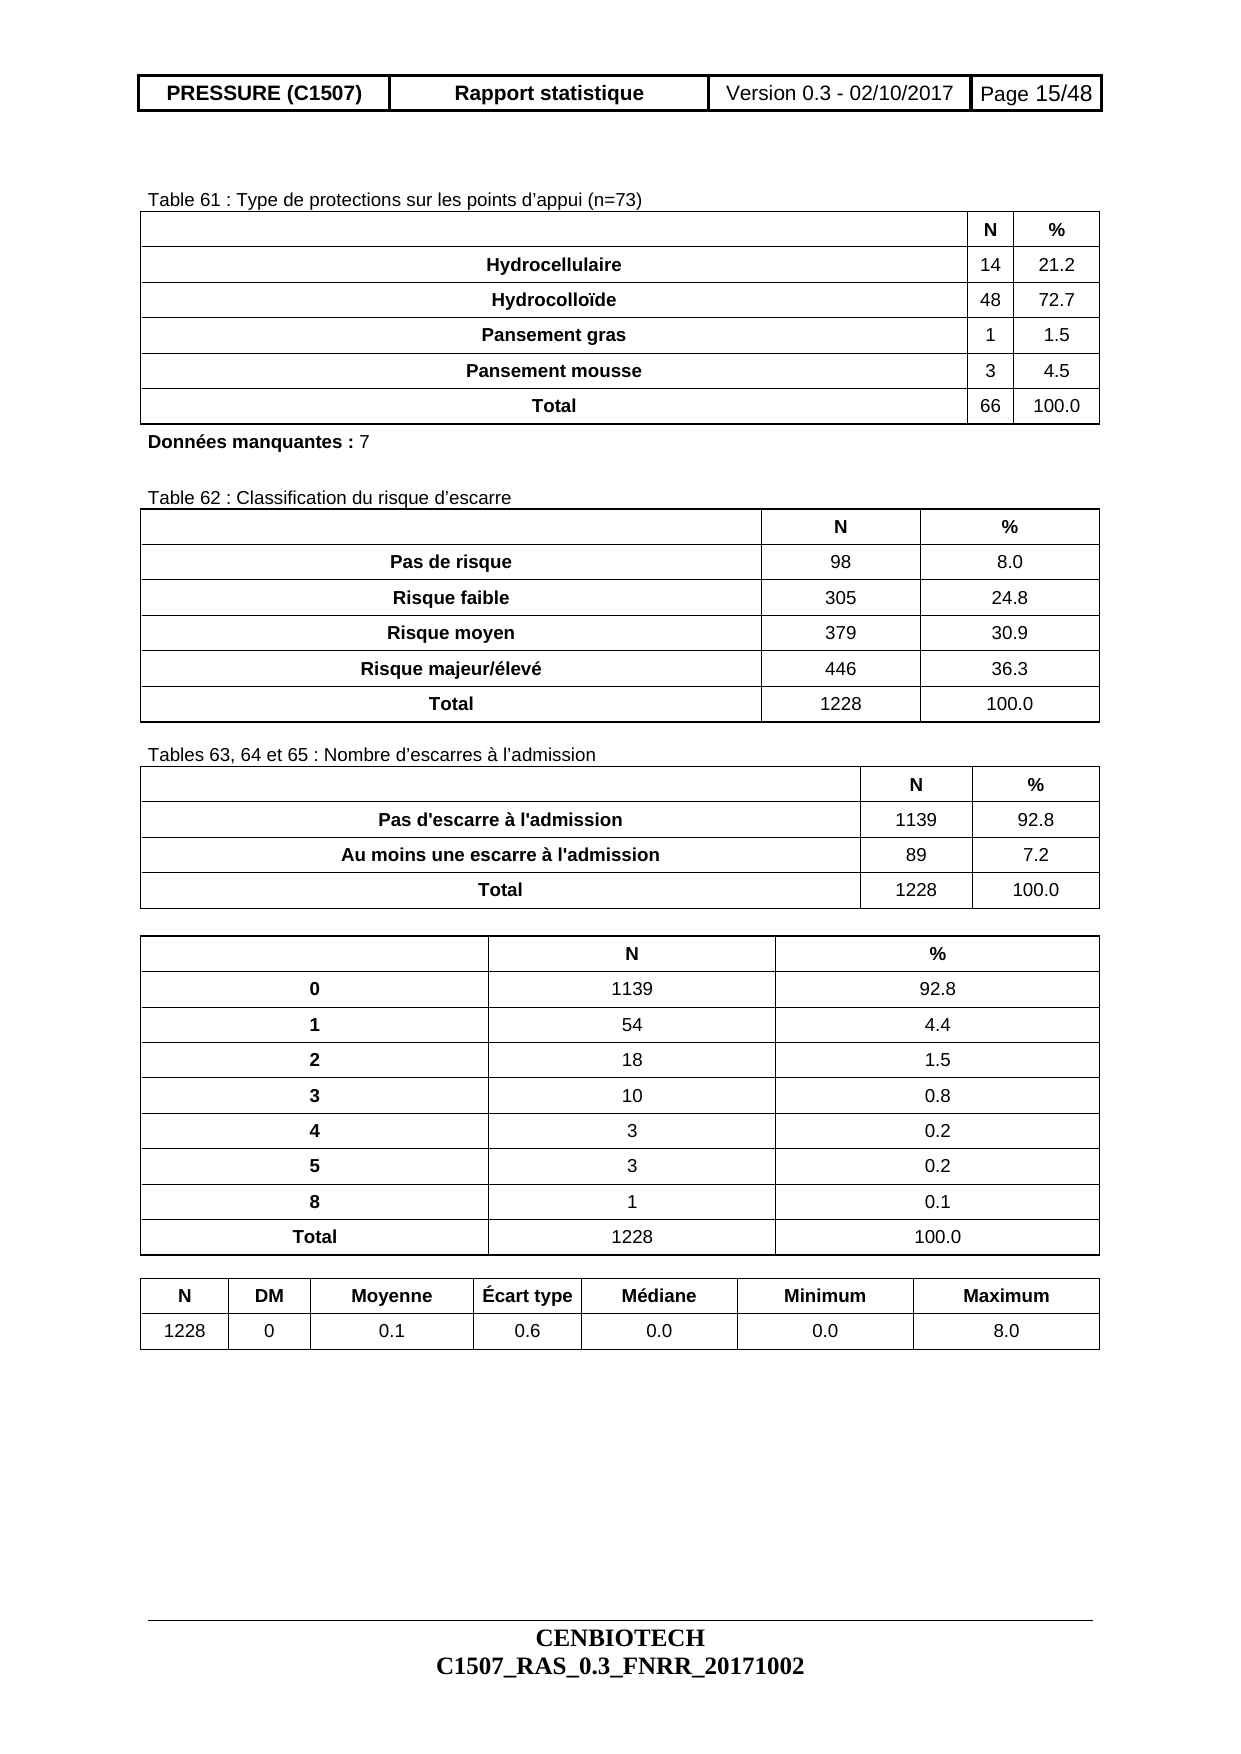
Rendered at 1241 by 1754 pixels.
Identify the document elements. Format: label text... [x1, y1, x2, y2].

table_cell 98 [762, 545, 920, 579]
table_cell 8 [141, 1185, 488, 1219]
table_cell 100.0 [921, 687, 1099, 721]
table_cell 0.6 [474, 1314, 581, 1348]
table_cell 0.8 [776, 1078, 1099, 1113]
table_cell 4 [141, 1114, 488, 1148]
table_cell 0.1 [311, 1314, 473, 1348]
table_cell 0 [229, 1314, 310, 1348]
table_cell 48 [968, 283, 1013, 317]
table_cell 1.5 [1014, 318, 1099, 352]
table_cell 1139 [489, 972, 775, 1006]
text Tables 63, 64 et 65 : Nombre d’escarres à l’admission [148, 744, 1093, 766]
table_cell 8.0 [921, 545, 1099, 579]
text Données manquantes : 7 [148, 431, 1093, 453]
text Table 61 : Type de protections sur les points d’appui (n=73) [148, 189, 1093, 211]
table_cell Total [141, 873, 860, 907]
table_cell 1139 [861, 802, 972, 837]
table_cell 2 [141, 1043, 488, 1077]
table_cell 36.3 [921, 651, 1099, 686]
table_header Minimum [738, 1279, 913, 1313]
table_cell 89 [861, 838, 972, 872]
table_cell 7.2 [973, 838, 1099, 872]
table_cell 0.2 [776, 1114, 1099, 1148]
table_header % [921, 510, 1099, 544]
table_header N [489, 937, 775, 971]
table_cell Risque moyen [141, 616, 761, 650]
table_cell 4.5 [1014, 354, 1099, 388]
table_cell 72.7 [1014, 283, 1099, 317]
table_header Maximum [914, 1279, 1099, 1313]
table_cell 305 [762, 580, 920, 615]
table_cell 0.2 [776, 1149, 1099, 1183]
table_cell 8.0 [914, 1314, 1099, 1348]
table_cell 92.8 [776, 972, 1099, 1006]
table_cell 446 [762, 651, 920, 686]
table_header N [141, 1279, 228, 1313]
table_cell 1 [489, 1185, 775, 1219]
table_cell 100.0 [973, 873, 1099, 907]
table_cell 379 [762, 616, 920, 650]
table_cell 92.8 [973, 802, 1099, 837]
table_cell 1228 [141, 1314, 228, 1348]
table_cell Risque majeur/élevé [141, 651, 761, 686]
table_cell 0.0 [582, 1314, 737, 1348]
table_cell Hydrocellulaire [141, 247, 967, 282]
table_header Médiane [582, 1279, 737, 1313]
table_cell 4.4 [776, 1008, 1099, 1042]
table_cell Total [141, 687, 761, 721]
table_cell 54 [489, 1008, 775, 1042]
table_header % [776, 937, 1099, 971]
table_cell 3 [489, 1114, 775, 1148]
table_cell 1.5 [776, 1043, 1099, 1077]
table_header [141, 937, 488, 971]
table_cell 21.2 [1014, 247, 1099, 282]
table_cell 10 [489, 1078, 775, 1113]
table_header Moyenne [311, 1279, 473, 1313]
table_cell 30.9 [921, 616, 1099, 650]
table_cell Total [141, 389, 967, 423]
table_cell 3 [968, 354, 1013, 388]
table_cell 14 [968, 247, 1013, 282]
table_cell Pansement gras [141, 318, 967, 352]
text Table 62 : Classification du risque d’escarre [148, 487, 1093, 508]
table_header [141, 510, 761, 544]
table_cell Pas d'escarre à l'admission [141, 802, 860, 837]
table_cell 3 [489, 1149, 775, 1183]
table_cell 1 [141, 1008, 488, 1042]
table_cell Total [141, 1220, 488, 1254]
table_cell 3 [141, 1078, 488, 1113]
table_cell Pansement mousse [141, 354, 967, 388]
table_cell Au moins une escarre à l'admission [141, 838, 860, 872]
table_cell 100.0 [776, 1220, 1099, 1254]
table_cell 5 [141, 1149, 488, 1183]
table_header N [861, 767, 972, 801]
table_header % [973, 767, 1099, 801]
table_cell 0.1 [776, 1185, 1099, 1219]
table_header DM [229, 1279, 310, 1313]
table_header [141, 767, 860, 801]
table_cell 1228 [489, 1220, 775, 1254]
table_cell 1 [968, 318, 1013, 352]
table_cell 0.0 [738, 1314, 913, 1348]
table_header [141, 212, 967, 246]
table_cell Risque faible [141, 580, 761, 615]
table_cell 1228 [762, 687, 920, 721]
table_cell 100.0 [1014, 389, 1099, 423]
table_cell Hydrocolloïde [141, 283, 967, 317]
table_header Écart type [474, 1279, 581, 1313]
table_cell 24.8 [921, 580, 1099, 615]
table_header % [1014, 212, 1099, 246]
table_cell 66 [968, 389, 1013, 423]
table_header N [762, 510, 920, 544]
table_cell 0 [141, 972, 488, 1006]
table_cell 1228 [861, 873, 972, 907]
table_cell Pas de risque [141, 545, 761, 579]
table_cell 18 [489, 1043, 775, 1077]
table_header N [968, 212, 1013, 246]
